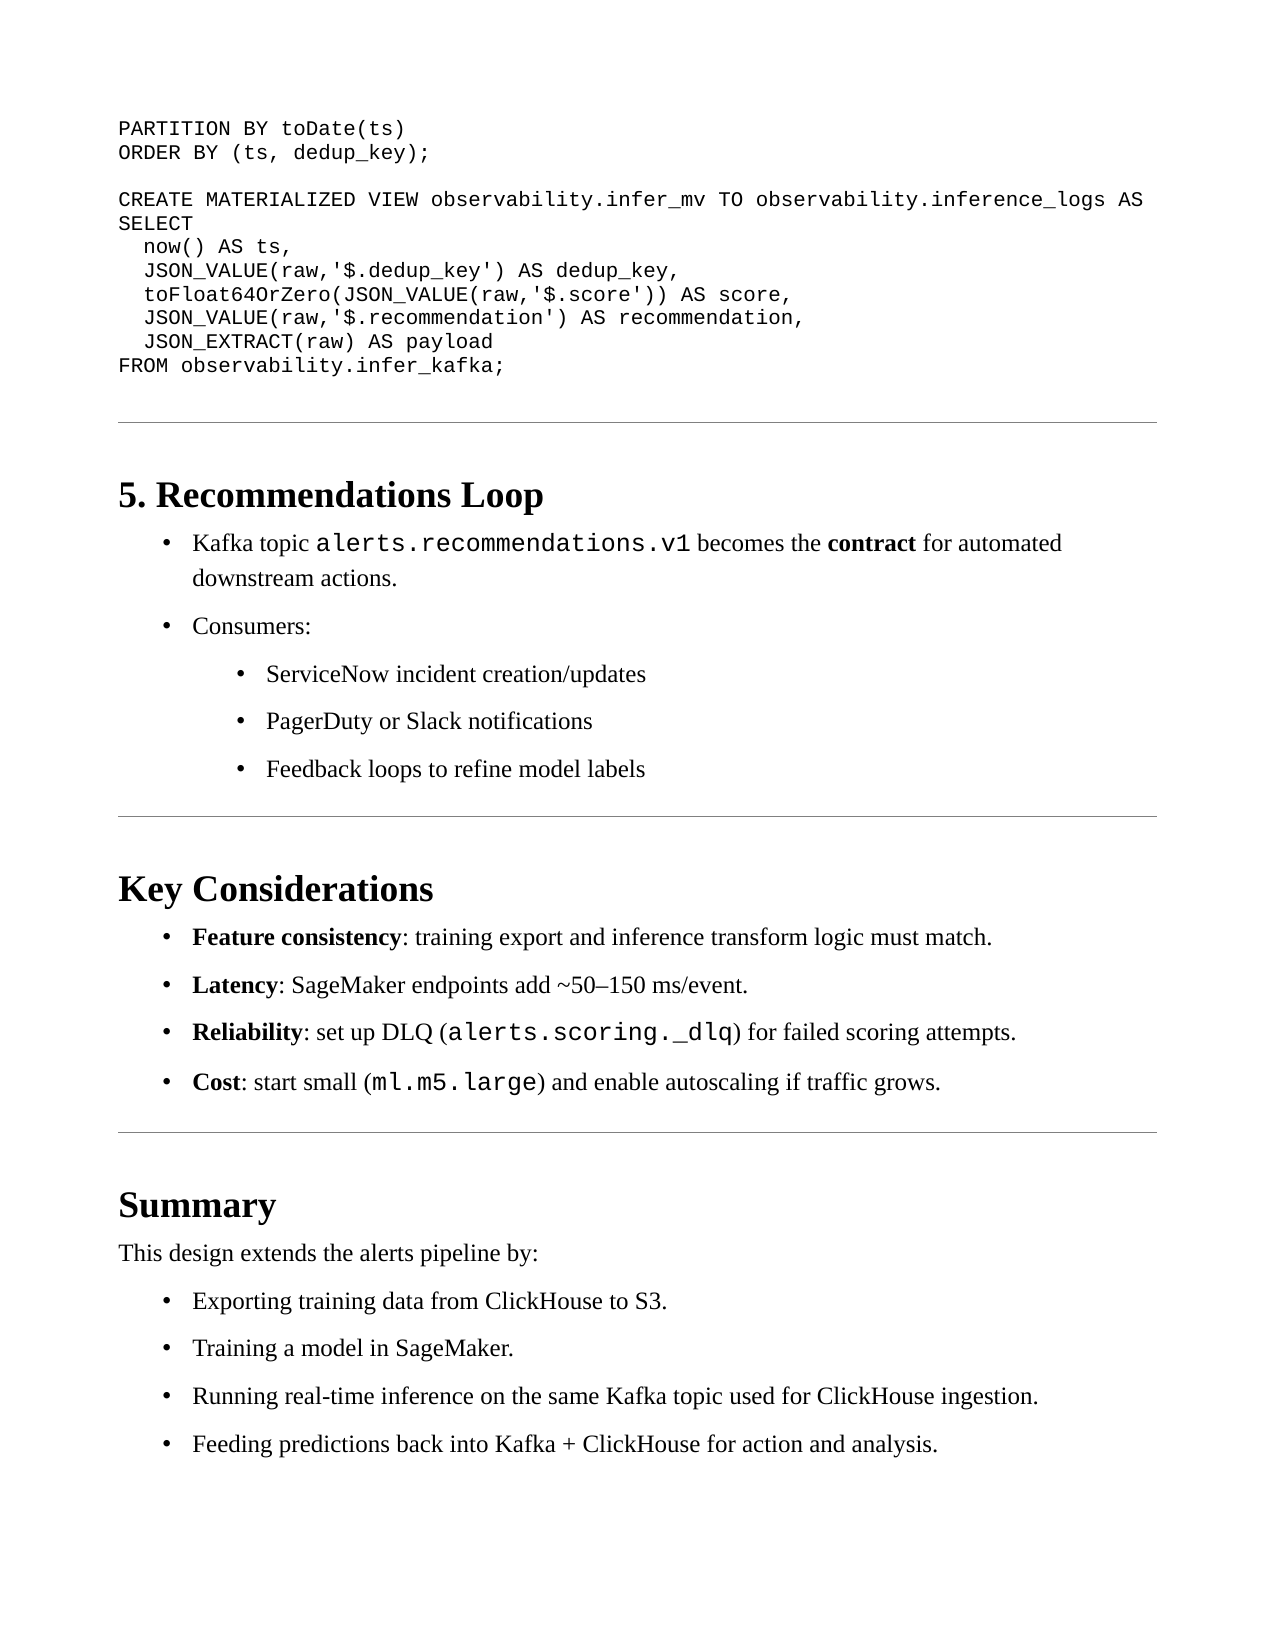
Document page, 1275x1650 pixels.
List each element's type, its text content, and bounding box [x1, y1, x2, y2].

list Feature consistency: training export and inference transform logic must match. [162, 922, 1157, 951]
list Running real-time inference on the same Kafka topic used for ClickHouse ingestion. [162, 1381, 1157, 1410]
list Feedback loops to refine model labels [236, 754, 1157, 783]
list Exporting training data from ClickHouse to S3. [162, 1286, 1157, 1314]
text now() AS ts, [118, 236, 1157, 260]
text This design extends the alerts pipeline by: [118, 1238, 1157, 1267]
subtitle 5. Recommendations Loop [118, 473, 1157, 516]
text JSON_EXTRACT(raw) AS payload [118, 331, 1157, 354]
text SELECT [118, 213, 1157, 236]
list Kafka topic alerts.recommendations.v1 becomes the contract for automated downstream actions. [162, 528, 1157, 592]
text PARTITION BY toDate(ts) [118, 118, 1157, 142]
text JSON_VALUE(raw,'$.recommendation') AS recommendation, [118, 307, 1157, 331]
list Latency: SageMaker endpoints add ~50–150 ms/event. [162, 970, 1157, 999]
list Training a model in SageMaker. [162, 1333, 1157, 1362]
text toFloat64OrZero(JSON_VALUE(raw,'$.score')) AS score, [118, 284, 1157, 307]
list Reliability: set up DLQ (alerts.scoring._dlq) for failed scoring attempts. [162, 1017, 1157, 1048]
text ORDER BY (ts, dedup_key); [118, 142, 1157, 165]
text JSON_VALUE(raw,'$.dedup_key') AS dedup_key, [118, 260, 1157, 284]
subtitle Key Considerations [118, 867, 1157, 910]
list PagerDuty or Slack notifications [236, 706, 1157, 735]
list ServiceNow incident creation/updates [236, 659, 1157, 687]
subtitle Summary [118, 1183, 1157, 1226]
text CREATE MATERIALIZED VIEW observability.infer_mv TO observability.inference_logs AS [118, 189, 1157, 213]
list Consumers: [162, 611, 1157, 640]
text FROM observability.infer_kafka; [118, 354, 1157, 378]
list Cost: start small (ml.m5.large) and enable autoscaling if traffic grows. [162, 1067, 1157, 1098]
list Feeding predictions back into Kafka + ClickHouse for action and analysis. [162, 1429, 1157, 1457]
